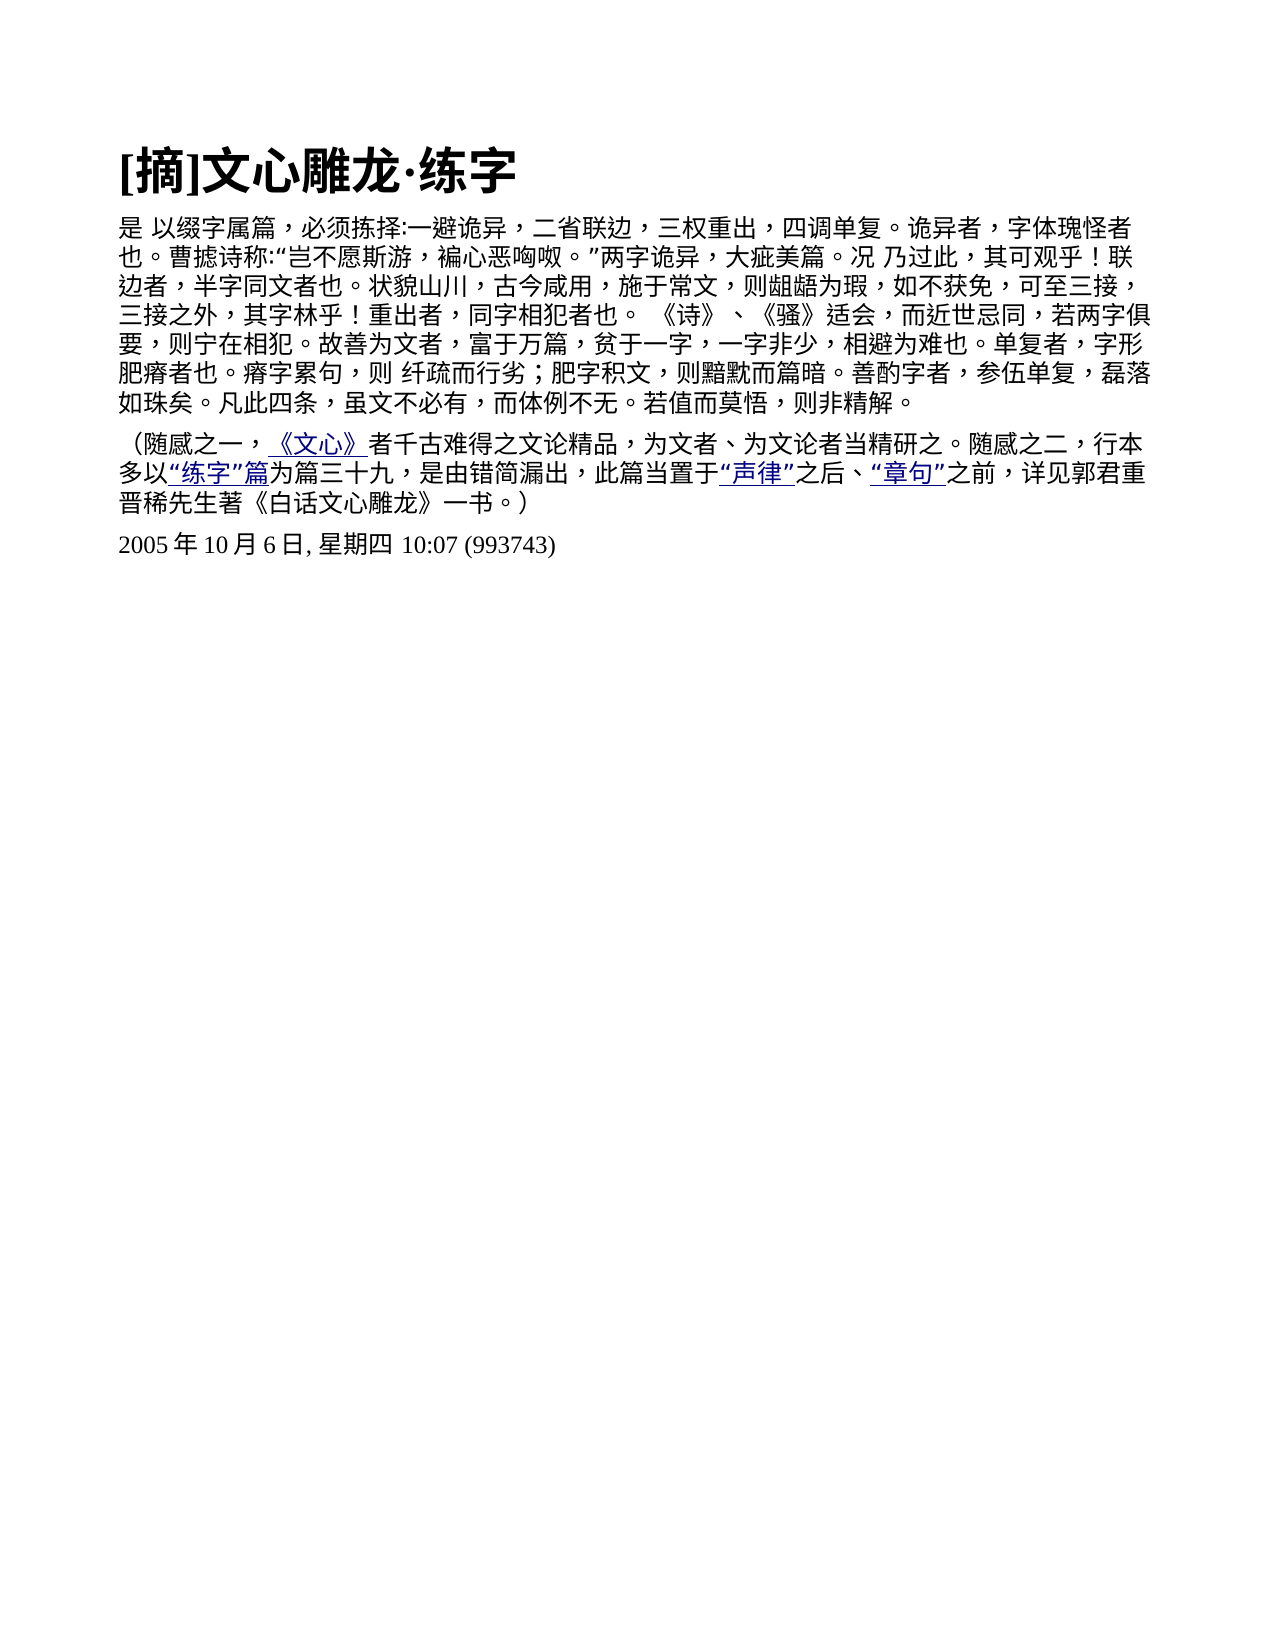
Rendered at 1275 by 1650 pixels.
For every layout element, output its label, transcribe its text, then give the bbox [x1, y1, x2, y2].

subtitle [摘]文心雕龙·练字 [118, 143, 1157, 201]
text （随感之一，《文心》者千古难得之文论精品，为文者、为文论者当精研之。随感之二，行本多以“练字”篇为篇三十九，是由错简漏出，此篇当置于“声律”之后、“章句”之前，详见郭君重晋稀先生著《白话文心雕龙》一书。） [118, 431, 1157, 518]
text 是 以缀字属篇，必须拣择∶一避诡异，二省联边，三权重出，四调单复。诡异者，字体瑰怪者也。曹摅诗称∶“岂不愿斯游，褊心恶哅呶。”两字诡异，大疵美篇。况 乃过此，其可观乎！联边者，半字同文者也。状貌山川，古今咸用，施于常文，则龃龉为瑕，如不获免，可至三接，三接之外，其字林乎！重出者，同字相犯者也。 《诗》、《骚》适会，而近世忌同，若两字俱要，则宁在相犯。故善为文者，富于万篇，贫于一字，一字非少，相避为难也。单复者，字形肥瘠者也。瘠字累句，则 纤疏而行劣；肥字积文，则黯黕而篇暗。善酌字者，参伍单复，磊落如珠矣。凡此四条，虽文不必有，而体例不无。若值而莫悟，则非精解。 [118, 214, 1157, 418]
text 2005年10月6日, 星期四 10:07 (993743) [118, 531, 1157, 560]
